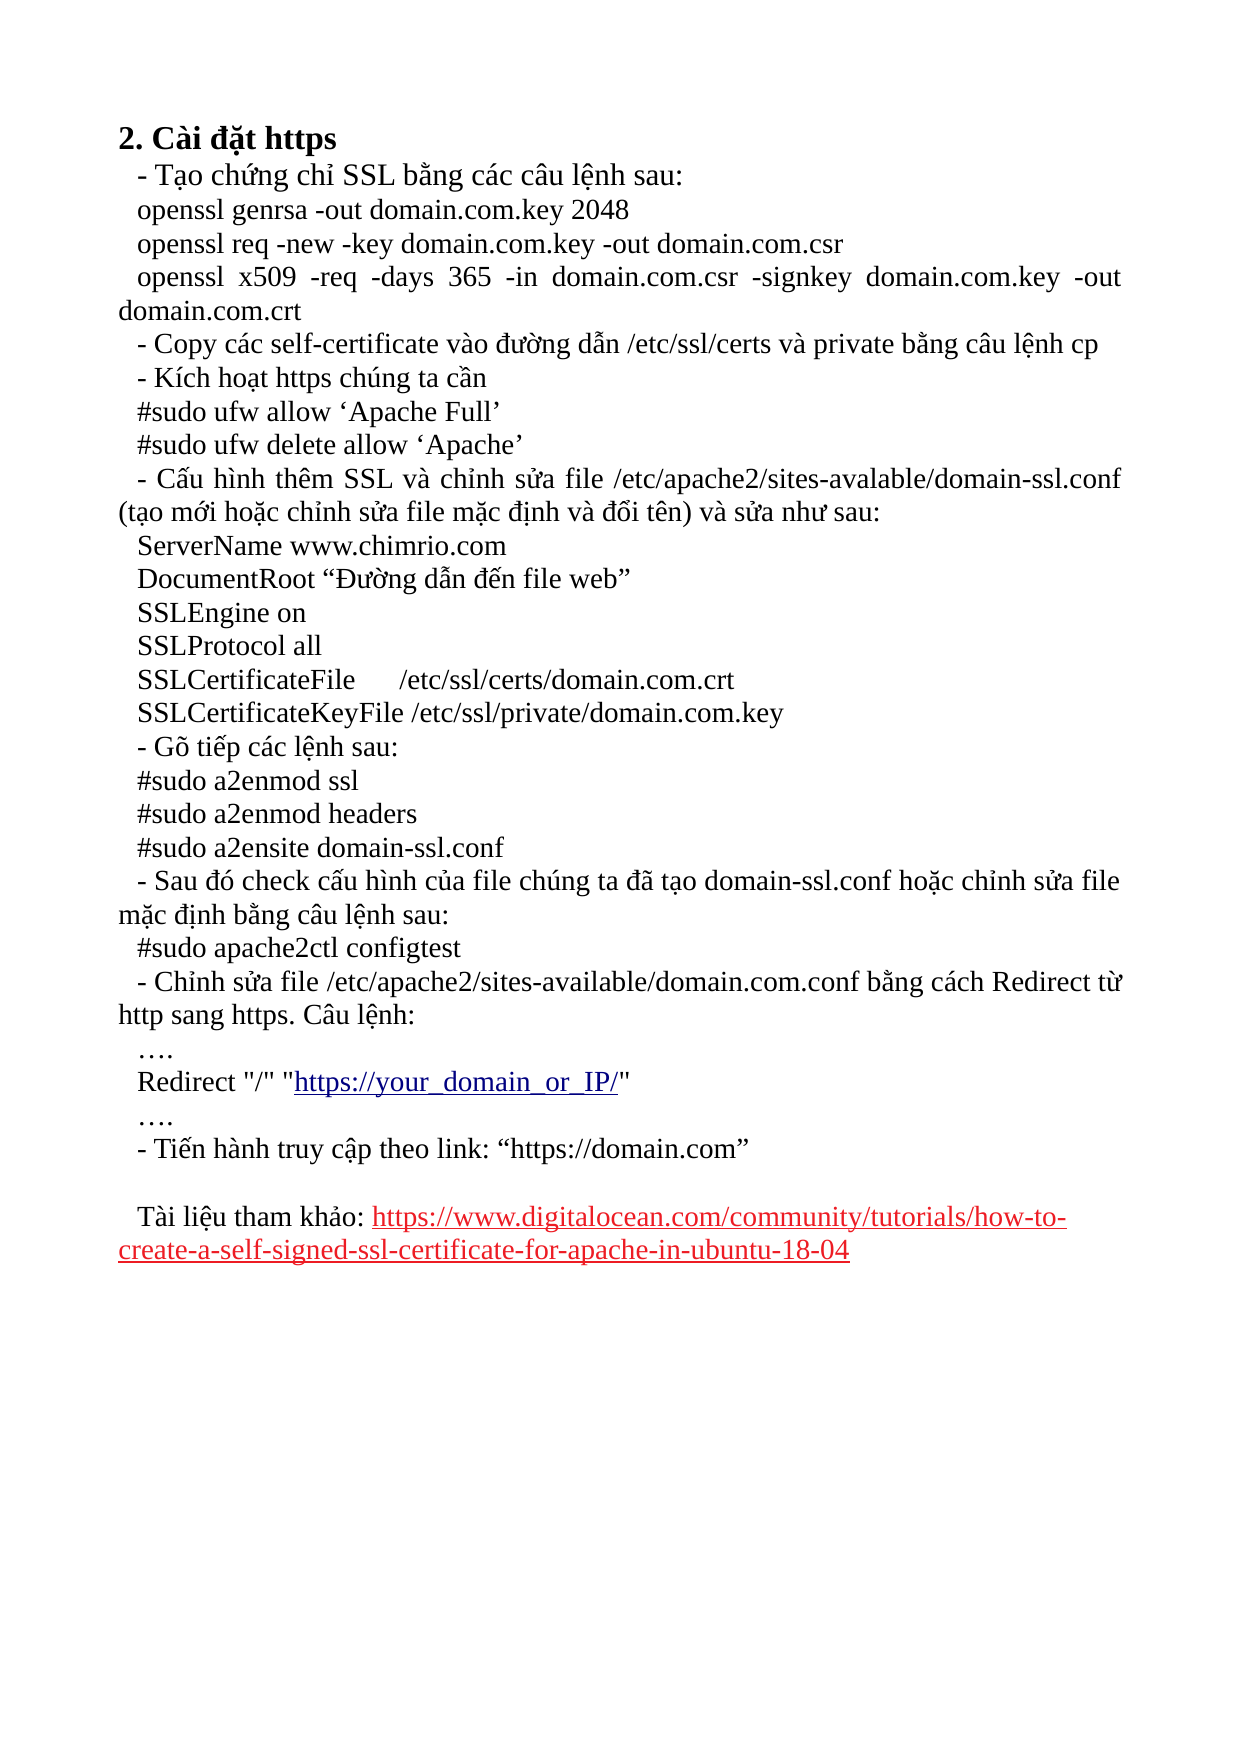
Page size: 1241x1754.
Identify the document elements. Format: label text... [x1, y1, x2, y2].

text DocumentRoot “Đường dẫn đến file web” [118, 561, 1122, 595]
text #sudo ufw delete allow ‘Apache’ [118, 427, 1122, 461]
text #sudo apache2ctl configtest [118, 930, 1122, 964]
text - Copy các self-certificate vào đường dẫn /etc/ssl/certs và private bằng câu lệnh cp [118, 327, 1122, 360]
text ServerName www.chimrio.com [118, 528, 1122, 561]
text #sudo a2enmod ssl [118, 763, 1122, 796]
text Tài liệu tham khảo: https://www.digitalocean.com/community/tutorials/how-to-create-a-self-signed-ssl-certificate-for-apache-in-ubuntu-18-04 [118, 1199, 1122, 1266]
text #sudo ufw allow ‘Apache Full’ [118, 394, 1122, 427]
text - Kích hoạt https chúng ta cần [118, 360, 1122, 394]
text - Tạo chứng chỉ SSL bằng các câu lệnh sau: [118, 156, 1122, 192]
text Redirect "/" "https://your_domain_or_IP/" [118, 1064, 1122, 1098]
text openssl x509 -req -days 365 -in domain.com.csr -signkey domain.com.key -out domain.com.crt [118, 259, 1122, 327]
text SSLProtocol all [118, 628, 1122, 662]
text …. [118, 1031, 1122, 1064]
text openssl req -new -key domain.com.key -out domain.com.csr [118, 226, 1122, 259]
text openssl genrsa -out domain.com.key 2048 [118, 192, 1122, 226]
text SSLEngine on [118, 595, 1122, 628]
text - Sau đó check cấu hình của file chúng ta đã tạo domain-ssl.conf hoặc chỉnh sửa file mặc định bằng câu lệnh sau: [118, 863, 1122, 930]
text - Gõ tiếp các lệnh sau: [118, 729, 1122, 763]
text #sudo a2ensite domain-ssl.conf [118, 830, 1122, 863]
text - Tiến hành truy cập theo link: “https://domain.com” [118, 1132, 1122, 1165]
text 2. Cài đặt https [118, 118, 1122, 156]
text #sudo a2enmod headers [118, 796, 1122, 830]
text - Cấu hình thêm SSL và chỉnh sửa file /etc/apache2/sites-avalable/domain-ssl.conf (tạo mới hoặc chỉnh sửa file mặc định và đổi tên) và sửa như sau: [118, 461, 1122, 528]
text …. [118, 1098, 1122, 1132]
text SSLCertificateFile /etc/ssl/certs/domain.com.crt [118, 662, 1122, 696]
text - Chỉnh sửa file /etc/apache2/sites-available/domain.com.conf bằng cách Redirect từ http sang https. Câu lệnh: [118, 964, 1122, 1031]
text SSLCertificateKeyFile /etc/ssl/private/domain.com.key [118, 696, 1122, 729]
